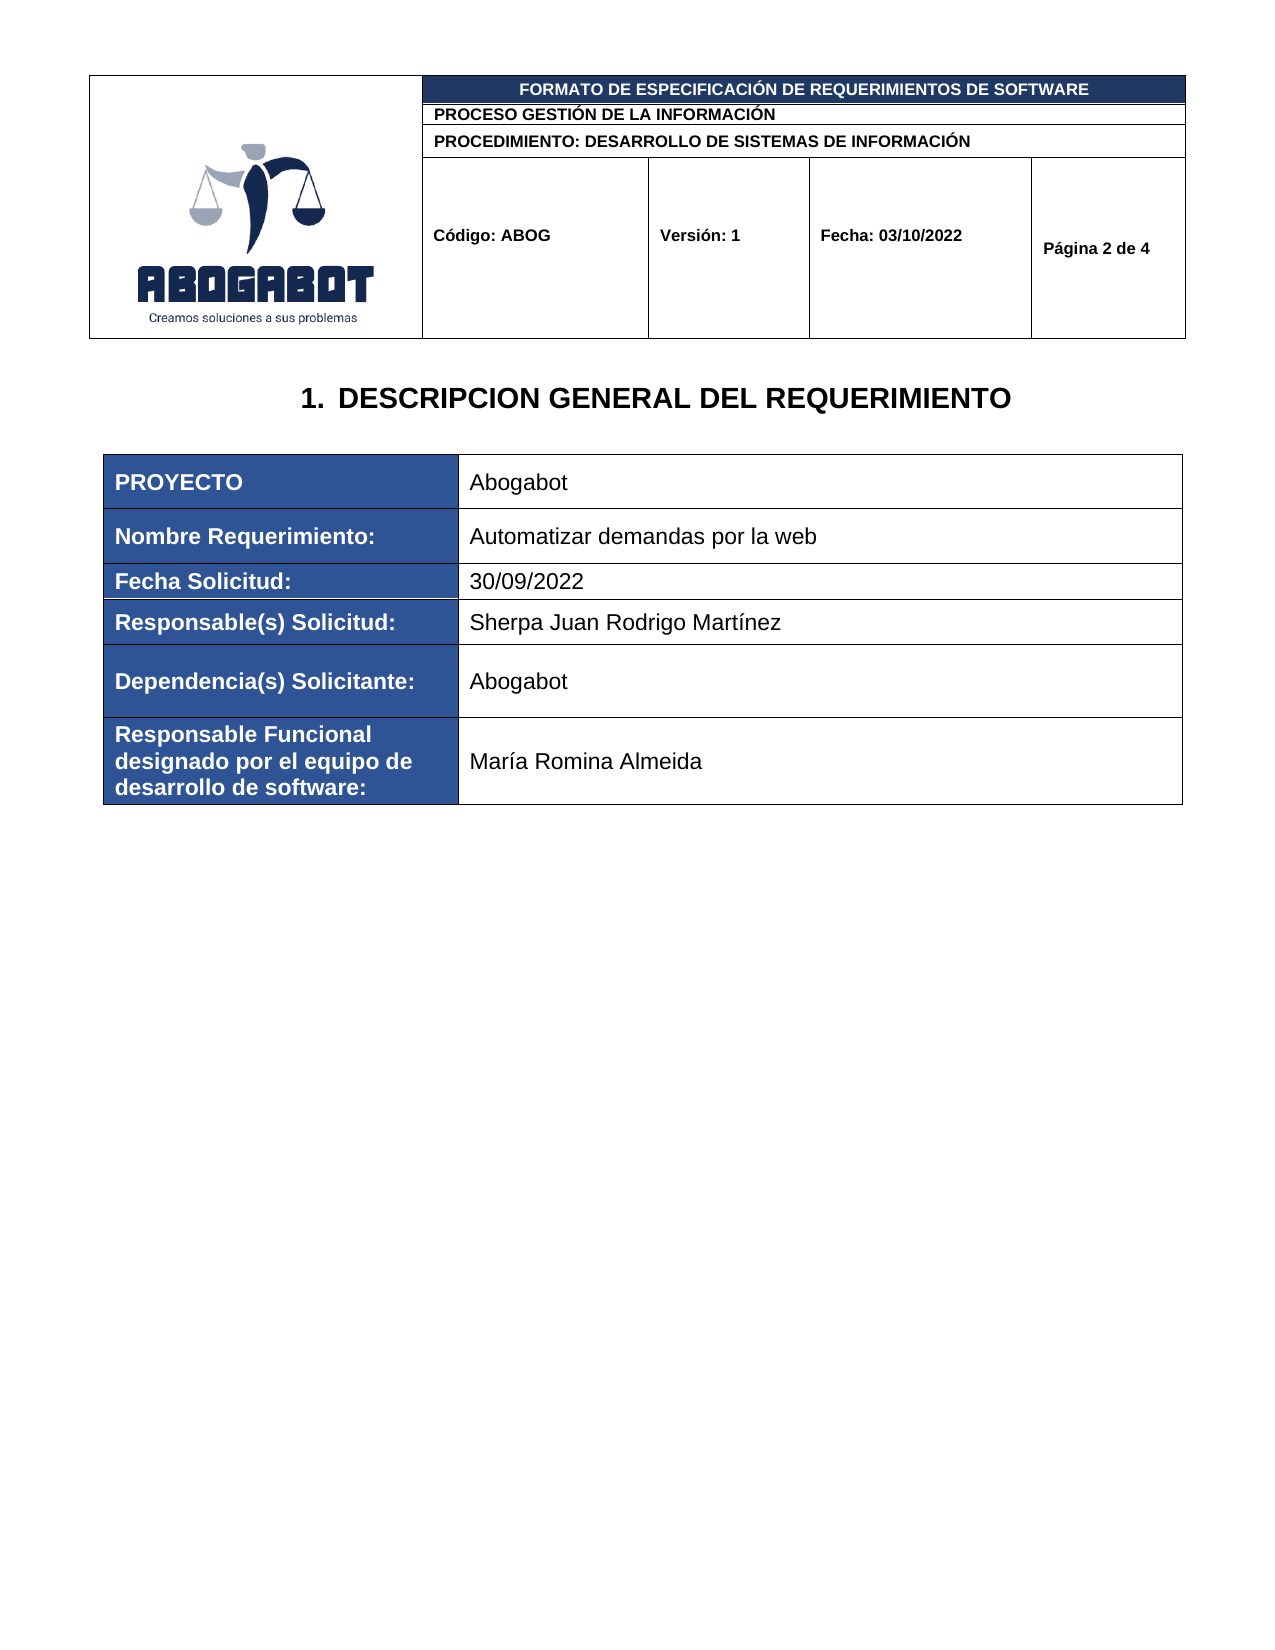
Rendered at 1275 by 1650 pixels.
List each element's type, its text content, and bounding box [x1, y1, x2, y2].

table_cell Responsable Funcional designado por el equipo de desarrollo de software: [104, 718, 458, 804]
table_header PROYECTO [104, 455, 458, 508]
table_header Abogabot [459, 455, 1182, 508]
picture [138, 96, 374, 325]
subtitle DESCRIPCION GENERAL DEL REQUERIMIENTO [215, 381, 1098, 414]
table_cell 30/09/2022 [459, 564, 1182, 598]
table_cell Automatizar demandas por la web [459, 509, 1182, 563]
table_cell María Romina Almeida [459, 718, 1182, 804]
table_cell Nombre Requerimiento: [104, 509, 458, 563]
table_cell Dependencia(s) Solicitante: [104, 645, 458, 717]
table_cell Fecha Solicitud: [104, 564, 458, 598]
table_cell Responsable(s) Solicitud: [104, 600, 458, 644]
table_cell Abogabot [459, 645, 1182, 717]
table_cell Sherpa Juan Rodrigo Martínez [459, 600, 1182, 644]
